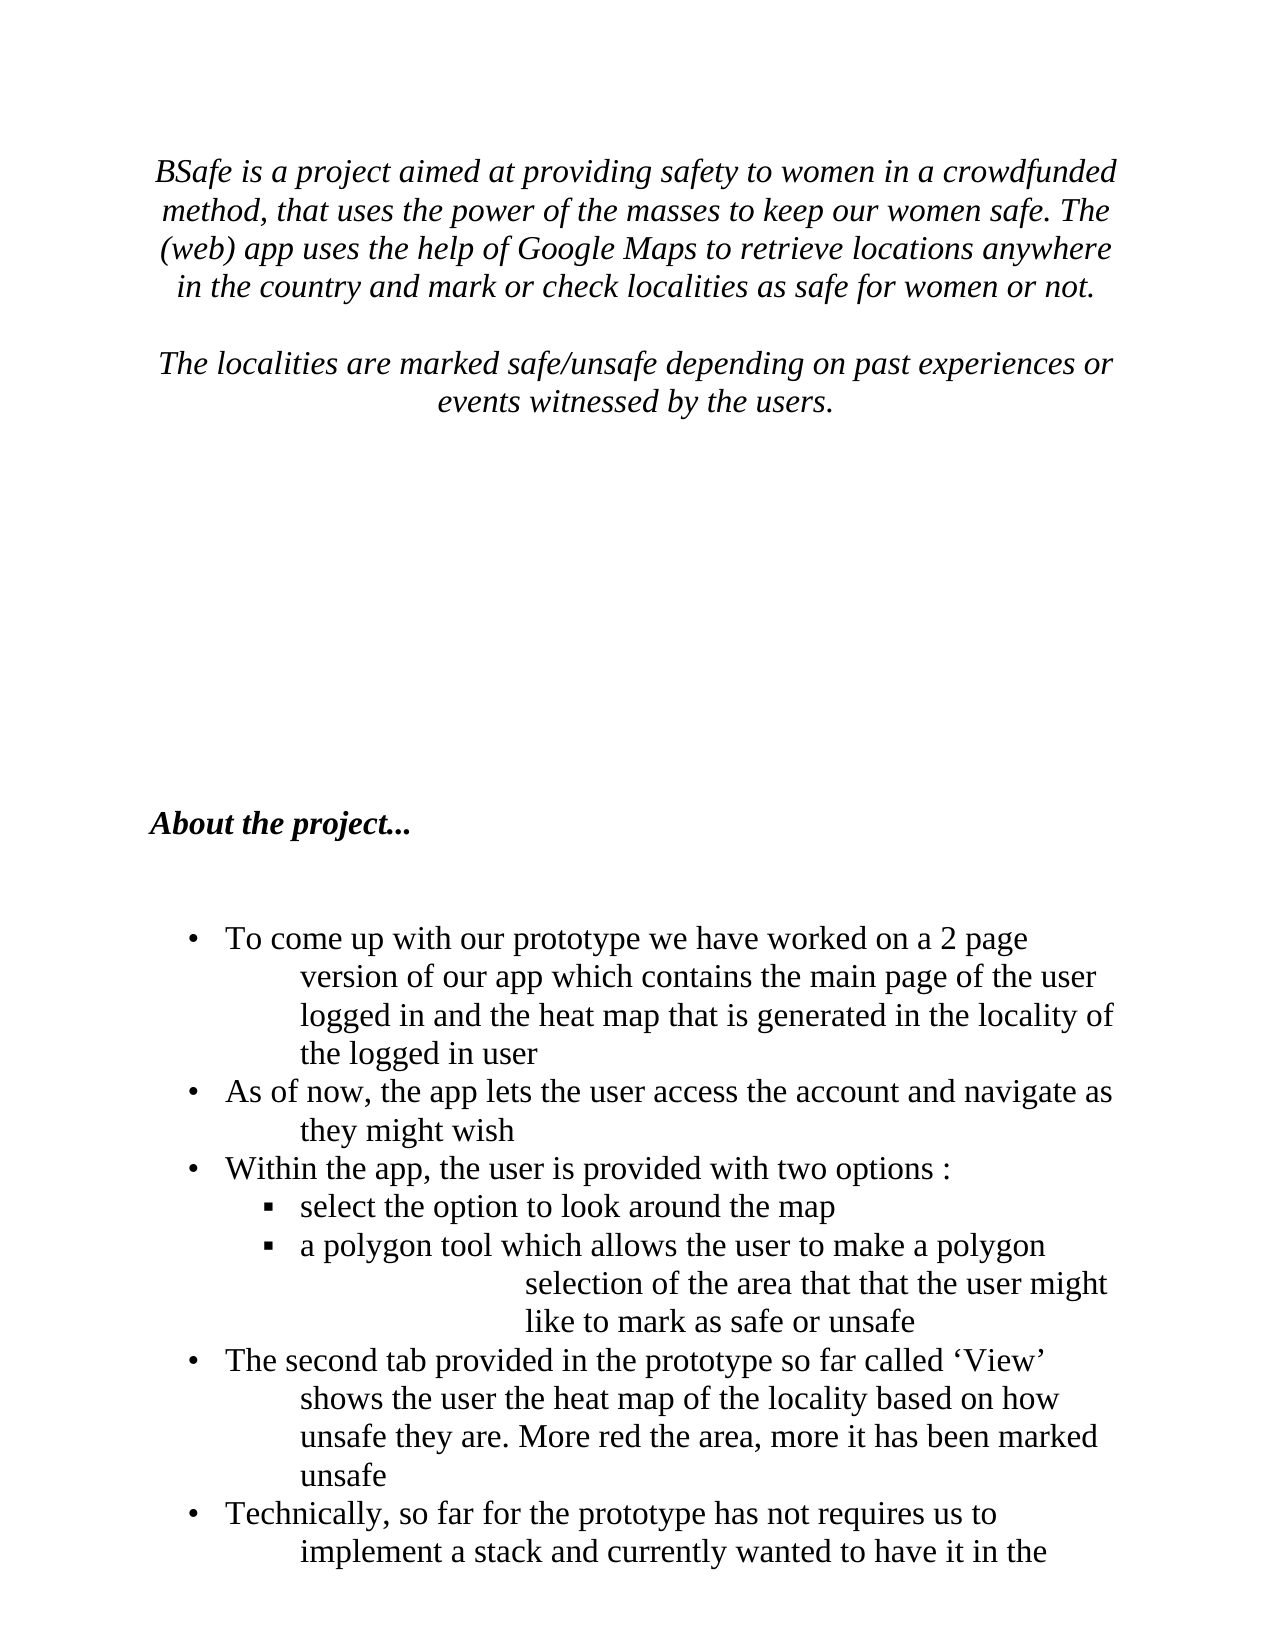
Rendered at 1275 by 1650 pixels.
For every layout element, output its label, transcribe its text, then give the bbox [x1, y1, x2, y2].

list Within the app, the user is provided with two options : [187, 1148, 1125, 1187]
text BSafe is a project aimed at providing safety to women in a crowdfunded method, that uses the power of the masses to keep our women safe. The (web) app uses the help of Google Maps to retrieve locations anywhere in the country and mark or check localities as safe for women or not. [150, 152, 1125, 305]
list As of now, the app lets the user access the account and navigate as they might wish [187, 1072, 1125, 1148]
text The localities are marked safe/unsafe depending on past experiences or events witnessed by the users. [150, 343, 1125, 420]
list To come up with our prototype we have worked on a 2 page version of our app which contains the main page of the user logged in and the heat map that is generated in the locality of the logged in user [187, 918, 1125, 1072]
list a polygon tool which allows the user to make a polygon selection of the area that that the user might like to mark as safe or unsafe [262, 1225, 1125, 1340]
list The second tab provided in the prototype so far called ‘View’ shows the user the heat map of the locality based on how unsafe they are. More red the area, more it has been marked unsafe [187, 1340, 1125, 1493]
list Technically, so far for the prototype has not requires us to implement a stack and currently wanted to have it in the [187, 1493, 1125, 1570]
text About the project... [150, 803, 1125, 842]
list select the option to look around the map [262, 1187, 1125, 1225]
